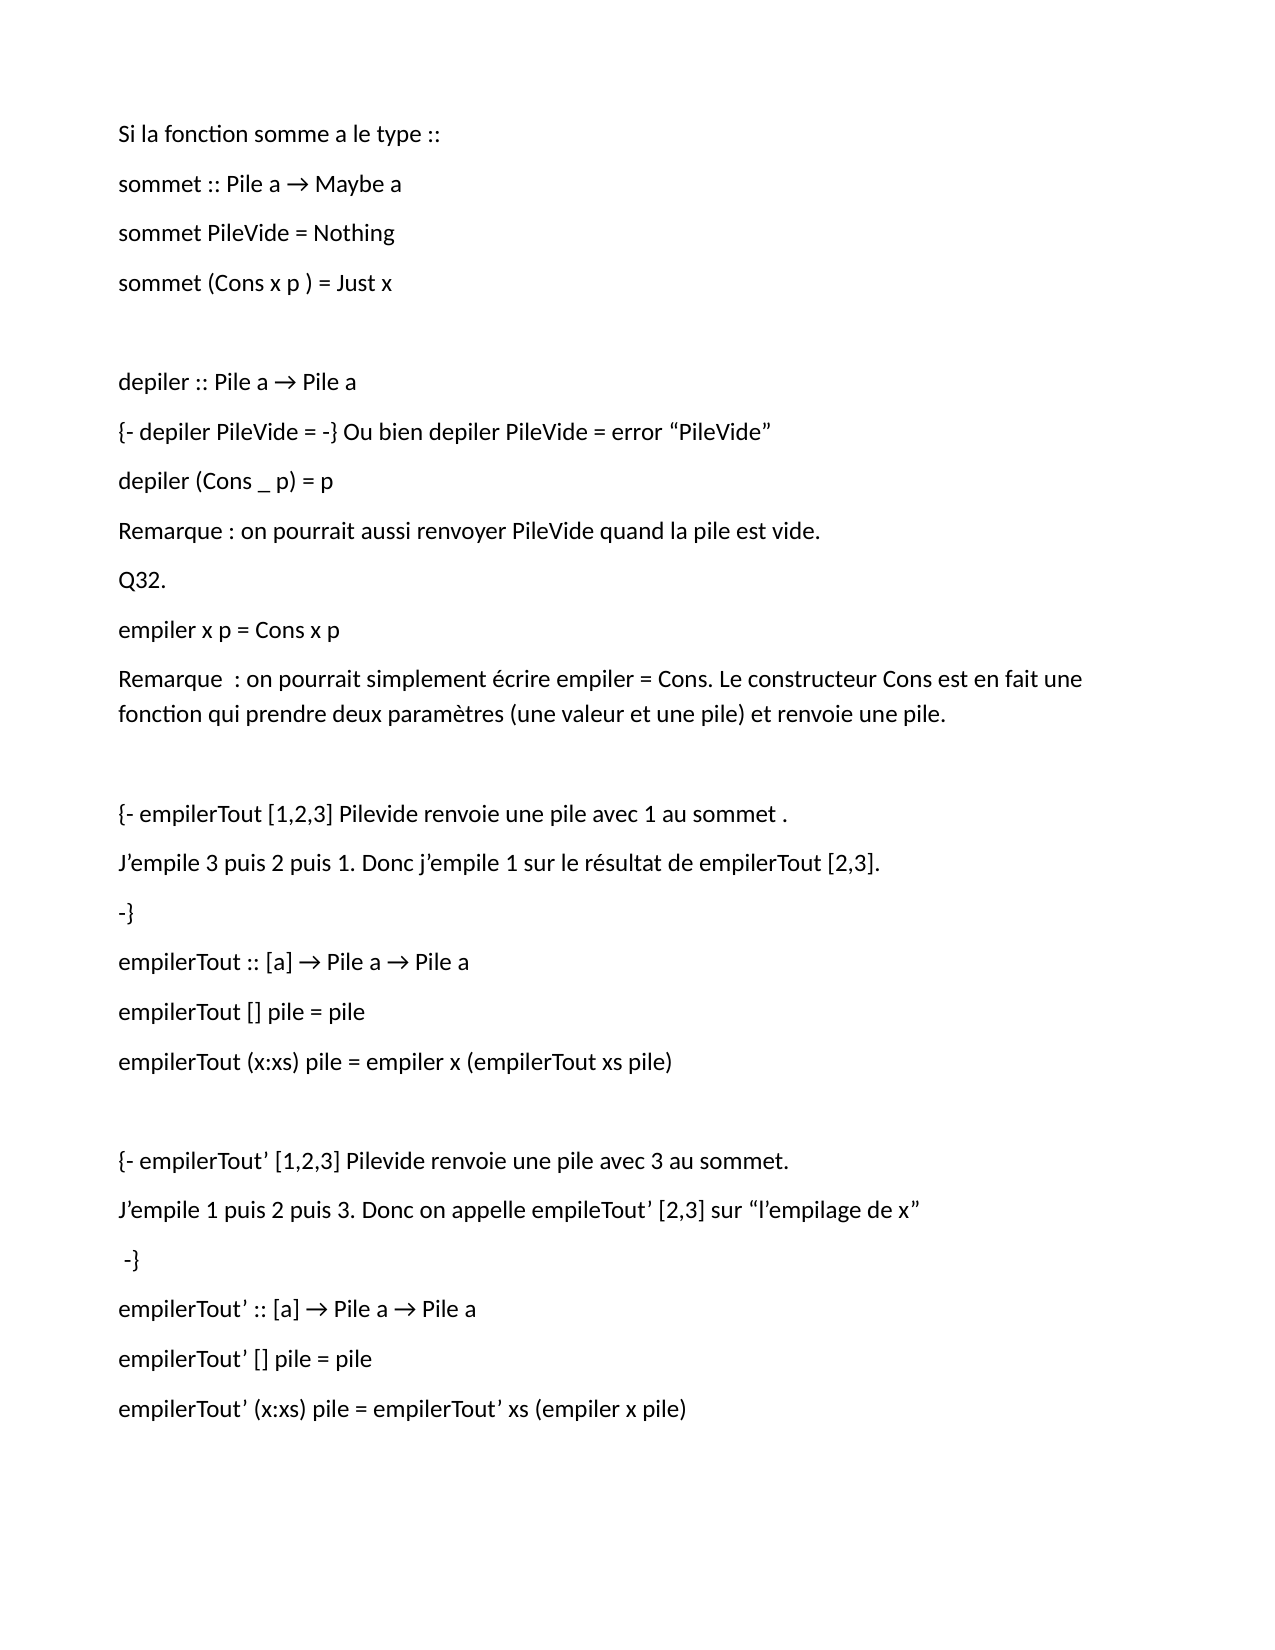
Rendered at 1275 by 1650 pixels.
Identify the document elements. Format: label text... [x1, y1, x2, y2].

text {- empilerTout’ [1,2,3] Pilevide renvoie une pile avec 3 au sommet. [118, 1145, 1157, 1175]
text J’empile 1 puis 2 puis 3. Donc on appelle empileTout’ [2,3] sur “l’empilage de x” [118, 1194, 1157, 1225]
text empilerTout’ (x:xs) pile = empilerTout’ xs (empiler x pile) [118, 1393, 1157, 1423]
text J’empile 3 puis 2 puis 1. Donc j’empile 1 sur le résultat de empilerTout [2,3]. [118, 847, 1157, 878]
text Remarque : on pourrait simplement écrire empiler = Cons. Le constructeur Cons est en fait une fonction qui prendre deux paramètres (une valeur et une pile) et renvoie une pile. [118, 663, 1157, 729]
text empilerTout’ [] pile = pile [118, 1343, 1157, 1374]
text empilerTout [] pile = pile [118, 996, 1157, 1027]
text empilerTout :: [a] → Pile a → Pile a [118, 946, 1157, 977]
text depiler :: Pile a → Pile a [118, 366, 1157, 397]
text Si la fonction somme a le type :: [118, 118, 1157, 149]
text sommet (Cons x p ) = Just x [118, 267, 1157, 297]
text empilerTout’ :: [a] → Pile a → Pile a [118, 1293, 1157, 1324]
text -} [118, 1244, 1157, 1274]
text empiler x p = Cons x p [118, 614, 1157, 644]
text {- empilerTout [1,2,3] Pilevide renvoie une pile avec 1 au sommet . [118, 798, 1157, 828]
text sommet :: Pile a → Maybe a [118, 168, 1157, 198]
text sommet PileVide = Nothing [118, 217, 1157, 248]
text Q32. [118, 564, 1157, 595]
text empilerTout (x:xs) pile = empiler x (empilerTout xs pile) [118, 1046, 1157, 1076]
text {- depiler PileVide = -} Ou bien depiler PileVide = error “PileVide” [118, 416, 1157, 446]
text Remarque : on pourrait aussi renvoyer PileVide quand la pile est vide. [118, 515, 1157, 545]
text -} [118, 897, 1157, 927]
text depiler (Cons _ p) = p [118, 465, 1157, 496]
